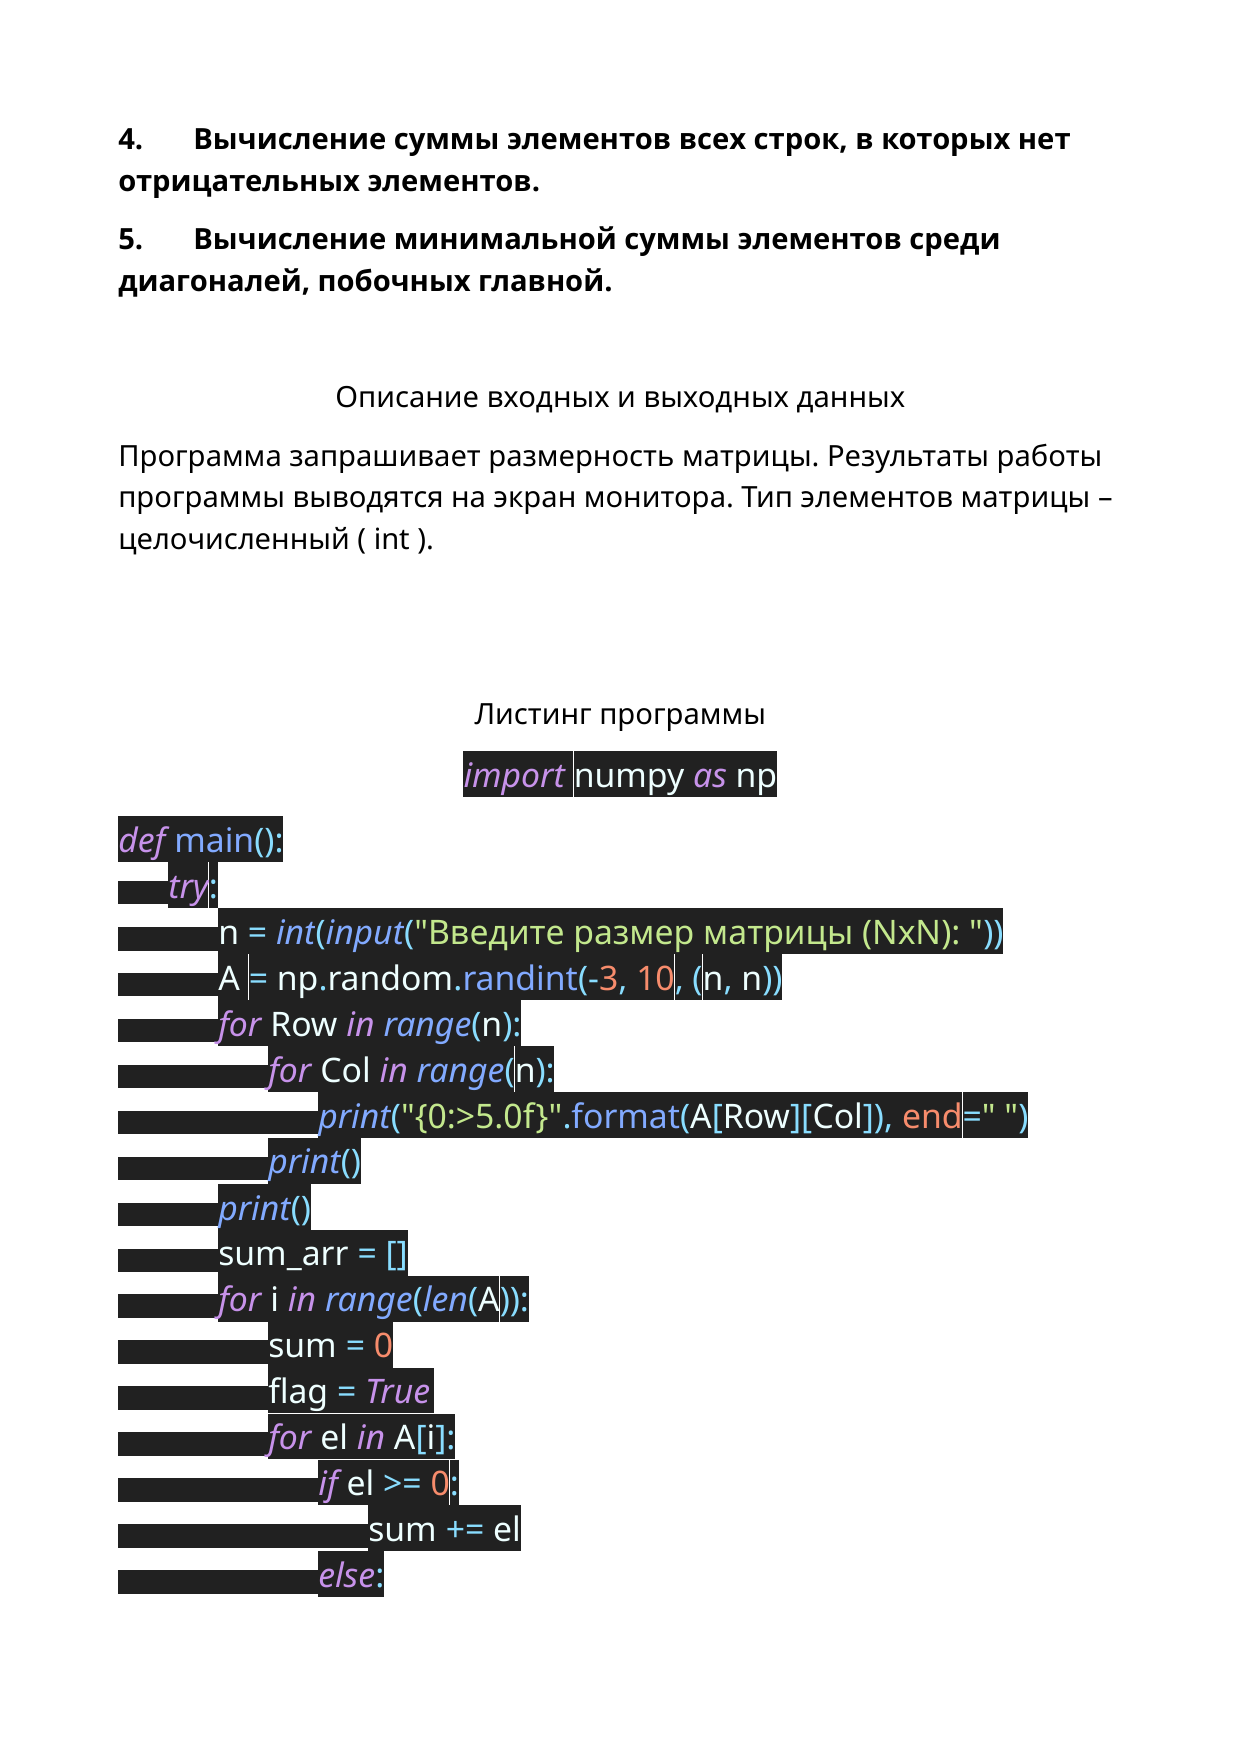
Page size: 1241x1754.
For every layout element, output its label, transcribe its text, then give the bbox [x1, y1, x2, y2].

text print("{0:>5.0f}".format(A[Row][Col]), end=" ") [118, 1092, 1122, 1138]
text print() [118, 1138, 1122, 1184]
text for Col in range(n): [118, 1046, 1122, 1092]
text sum += el [118, 1505, 1122, 1551]
text for i in range(len(A)): [118, 1276, 1122, 1322]
text print() [118, 1184, 1122, 1230]
text flag = True [118, 1368, 1122, 1413]
list Вычисление минимальной суммы элементов среди диагоналей, побочных главной. [118, 218, 1122, 299]
text Программа запрашивает размерность матрицы. Результаты работы программы выводятся на экран монитора. Тип элементов матрицы – целочисленный ( int ). [118, 435, 1122, 558]
text sum = 0 [118, 1322, 1122, 1368]
text if el >= 0: [118, 1459, 1122, 1505]
text A = np.random.randint(-3, 10, (n, n)) [118, 954, 1122, 1000]
text import numpy as np [118, 751, 1122, 797]
list Вычисление суммы элементов всех строк, в которых нет отрицательных элементов. [118, 118, 1122, 199]
text n = int(input("Введите размер матрицы (NxN): ")) [118, 908, 1122, 954]
text def main(): [118, 816, 1122, 862]
text Описание входных и выходных данных [118, 376, 1122, 416]
text try: [118, 862, 1122, 908]
text else: [118, 1551, 1122, 1597]
text sum_arr = [] [118, 1230, 1122, 1276]
text for Row in range(n): [118, 1000, 1122, 1046]
text for el in A[i]: [118, 1413, 1122, 1459]
text Листинг программы [118, 693, 1122, 733]
